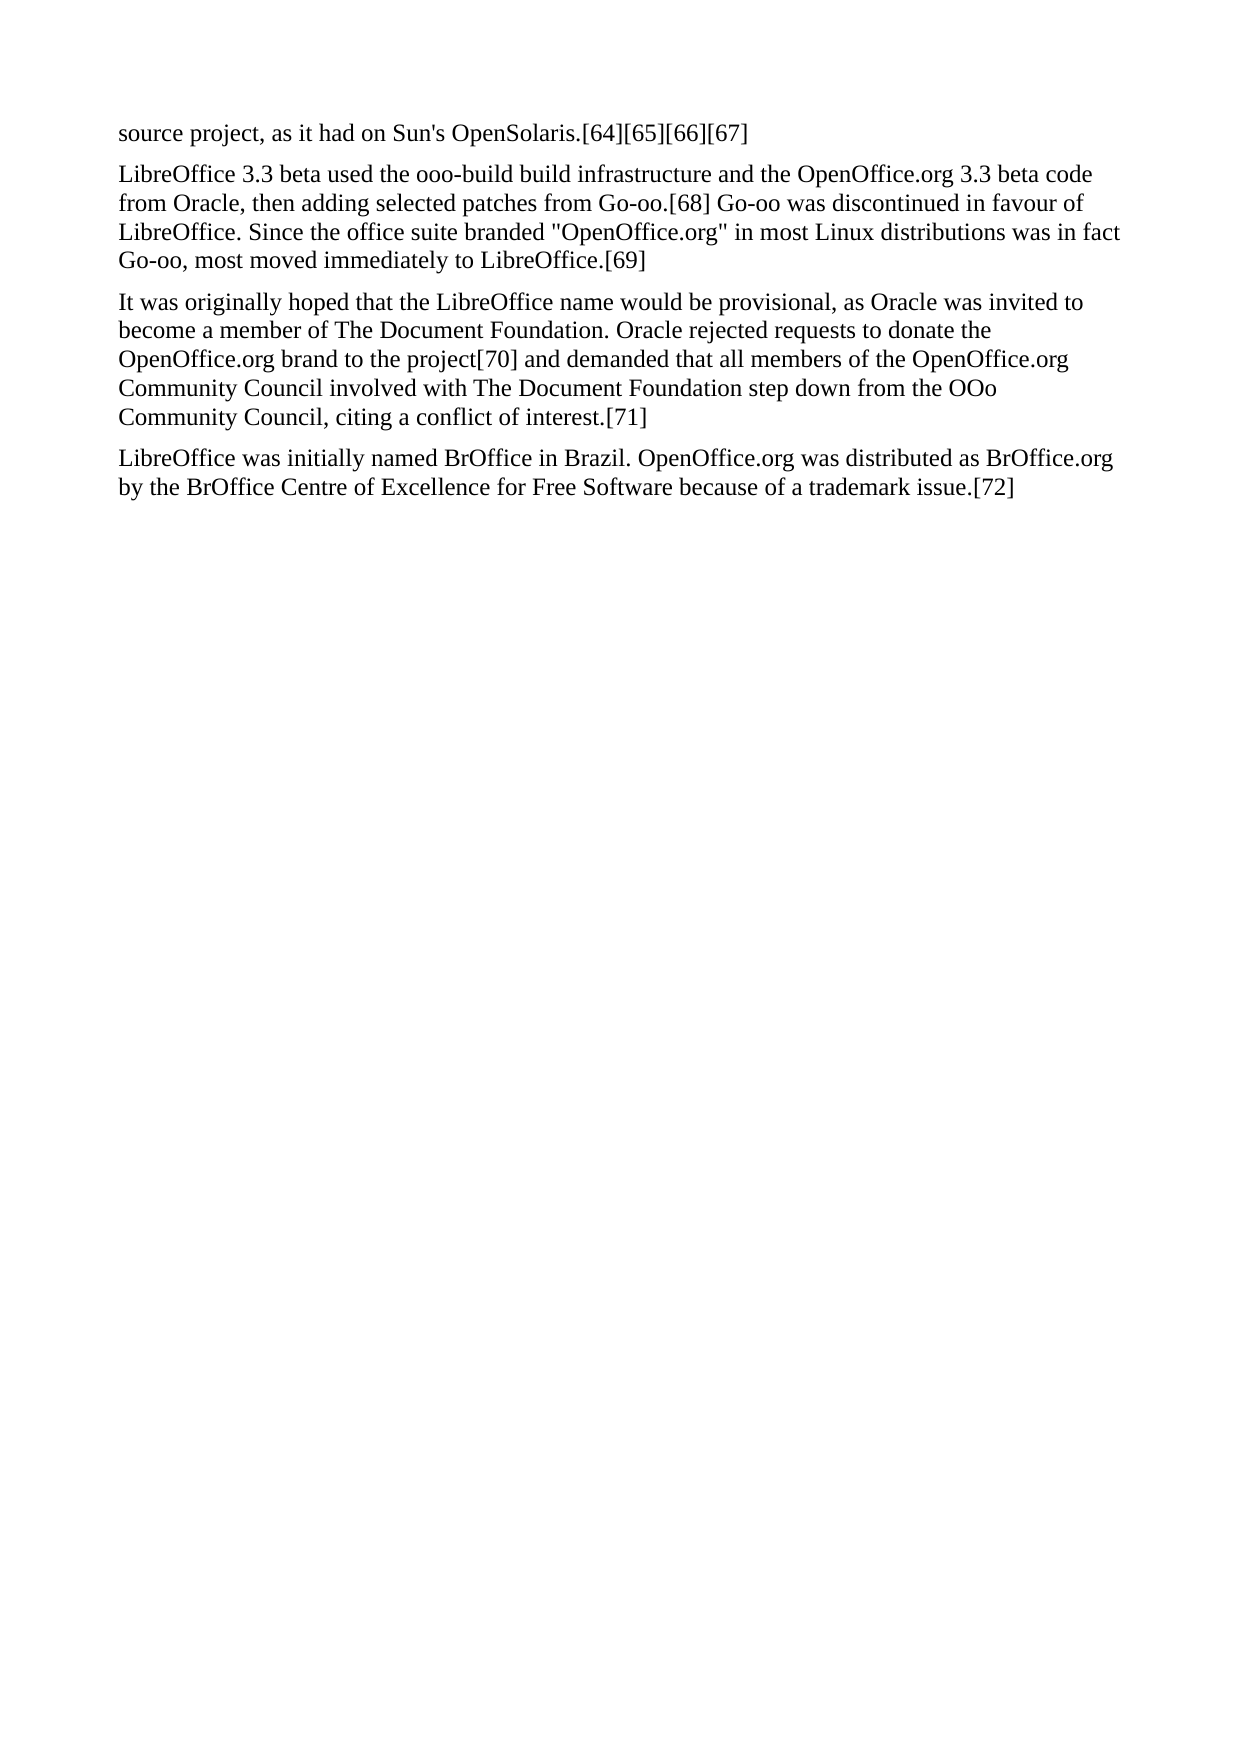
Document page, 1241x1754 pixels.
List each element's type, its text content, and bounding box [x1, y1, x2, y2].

text source project, as it had on Sun's OpenSolaris.[64][65][66][67] [118, 118, 1122, 147]
text It was originally hoped that the LibreOffice name would be provisional, as Oracle was invited to become a member of The Document Foundation. Oracle rejected requests to donate the OpenOffice.org brand to the project[70] and demanded that all members of the OpenOffice.org Community Council involved with The Document Foundation step down from the OOo Community Council, citing a conflict of interest.[71] [118, 287, 1122, 431]
text LibreOffice was initially named BrOffice in Brazil. OpenOffice.org was distributed as BrOffice.org by the BrOffice Centre of Excellence for Free Software because of a trademark issue.[72] [118, 443, 1122, 501]
text LibreOffice 3.3 beta used the ooo-build build infrastructure and the OpenOffice.org 3.3 beta code from Oracle, then adding selected patches from Go-oo.[68] Go-oo was discontinued in favour of LibreOffice. Since the office suite branded "OpenOffice.org" in most Linux distributions was in fact Go-oo, most moved immediately to LibreOffice.[69] [118, 159, 1122, 274]
